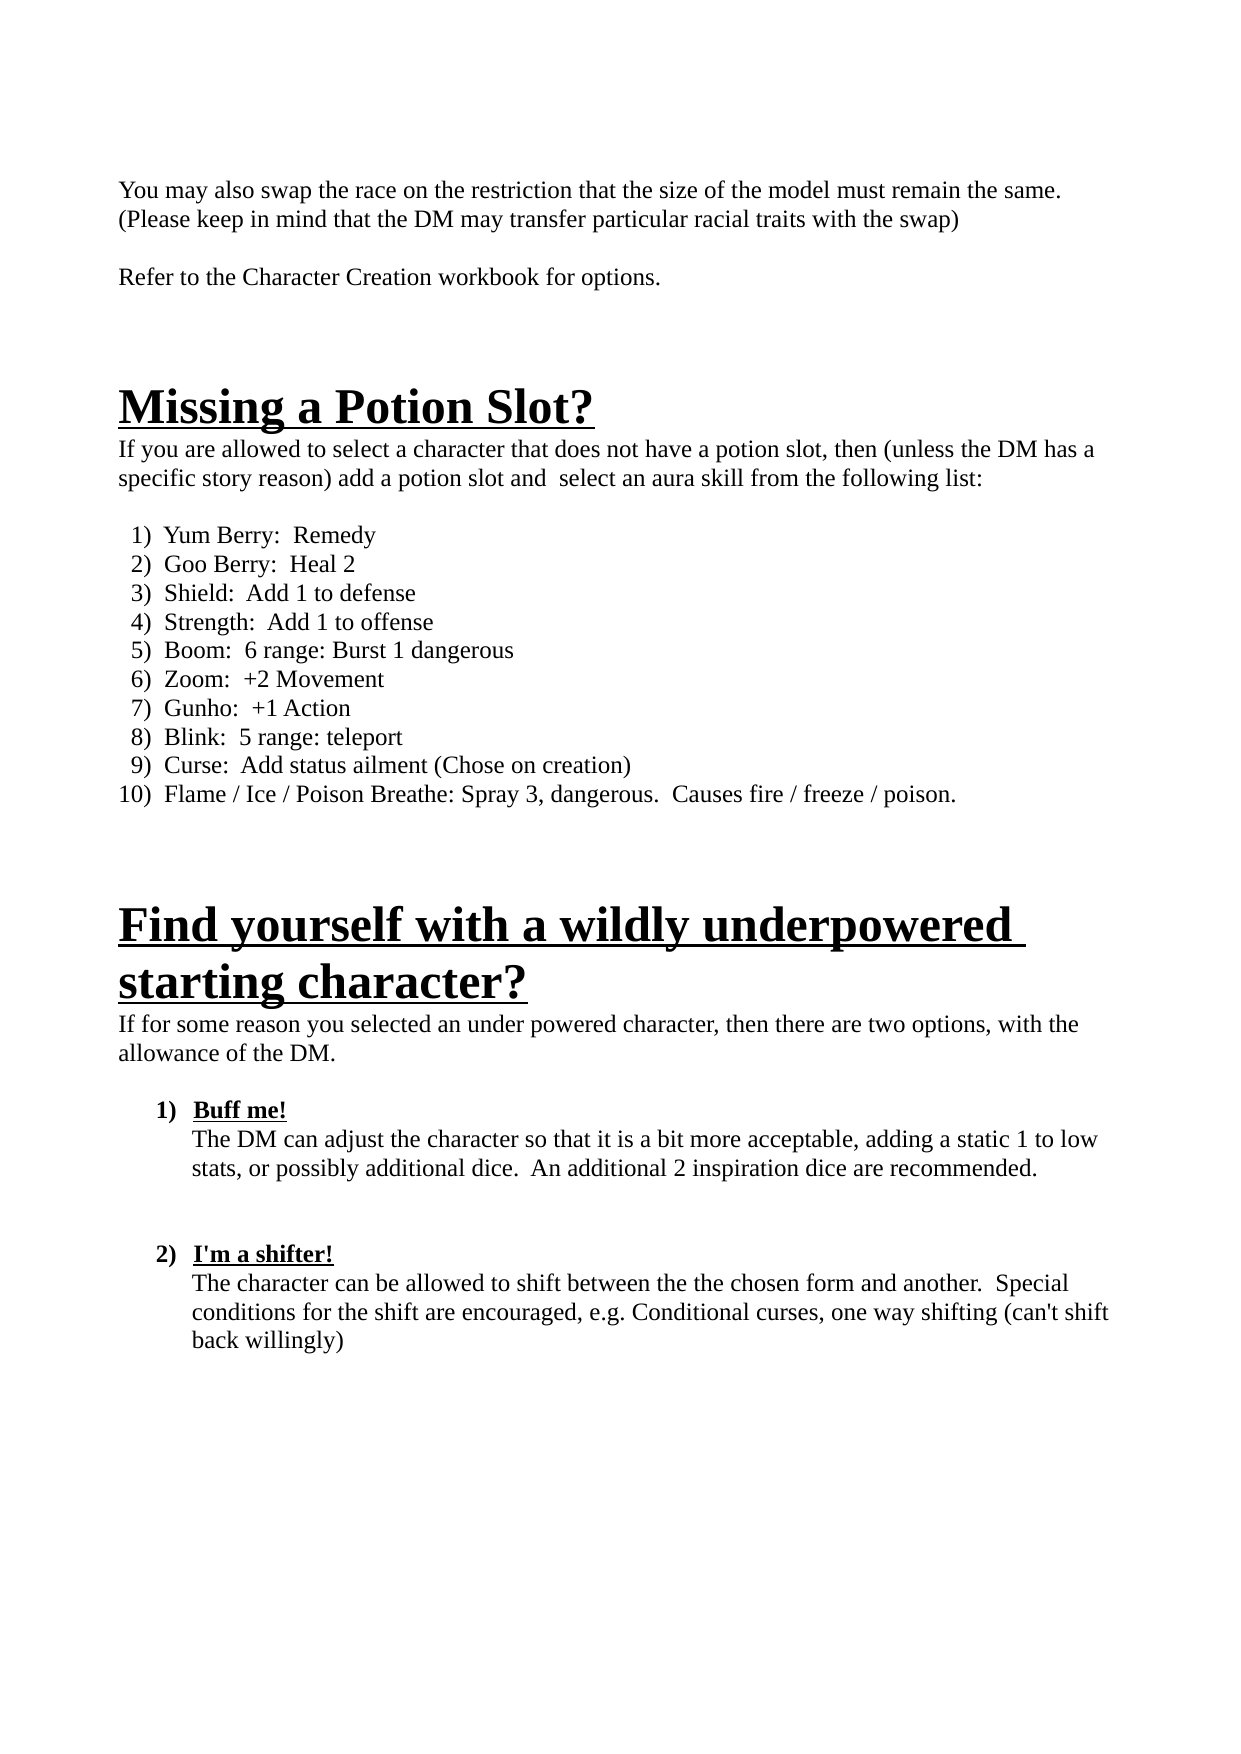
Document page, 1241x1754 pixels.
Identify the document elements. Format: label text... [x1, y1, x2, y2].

text 8) Blink: 5 range: teleport [118, 722, 1122, 751]
text 3) Shield: Add 1 to defense [118, 578, 1122, 607]
text 2) Goo Berry: Heal 2 [118, 549, 1122, 578]
list Buff me! [156, 1096, 1122, 1124]
text You may also swap the race on the restriction that the size of the model must remain the same. (Please keep in mind that the DM may transfer particular racial traits with the swap) Refer to the Character Creation workbook for options. [118, 176, 1122, 319]
text 5) Boom: 6 range: Burst 1 dangerous [118, 636, 1122, 664]
text Missing a Potion Slot? If you are allowed to select a character that does not have a potion slot, then (unless the DM has a specific story reason) add a potion slot and select an aura skill from the following list: 1) Yum Berry: Remedy [118, 377, 1122, 549]
text Find yourself with a wildly underpowered starting character? If for some reason you selected an under powered character, then there are two options, with the allowance of the DM. [118, 894, 1122, 1067]
text 6) Zoom: +2 Movement 7) Gunho: +1 Action [118, 664, 1122, 722]
list I'm a shifter! [156, 1239, 1122, 1268]
text 10) Flame / Ice / Poison Breathe: Spray 3, dangerous. Causes fire / freeze / poison. [118, 779, 1122, 808]
text 4) Strength: Add 1 to offense [118, 607, 1122, 636]
text 9) Curse: Add status ailment (Chose on creation) [118, 751, 1122, 779]
text The DM can adjust the character so that it is a bit more acceptable, adding a static 1 to low stats, or possibly additional dice. An additional 2 inspiration dice are recommended. [118, 1124, 1122, 1182]
text The character can be allowed to shift between the the chosen form and another. Special conditions for the shift are encouraged, e.g. Conditional curses, one way shifting (can't shift back willingly) [118, 1268, 1122, 1354]
